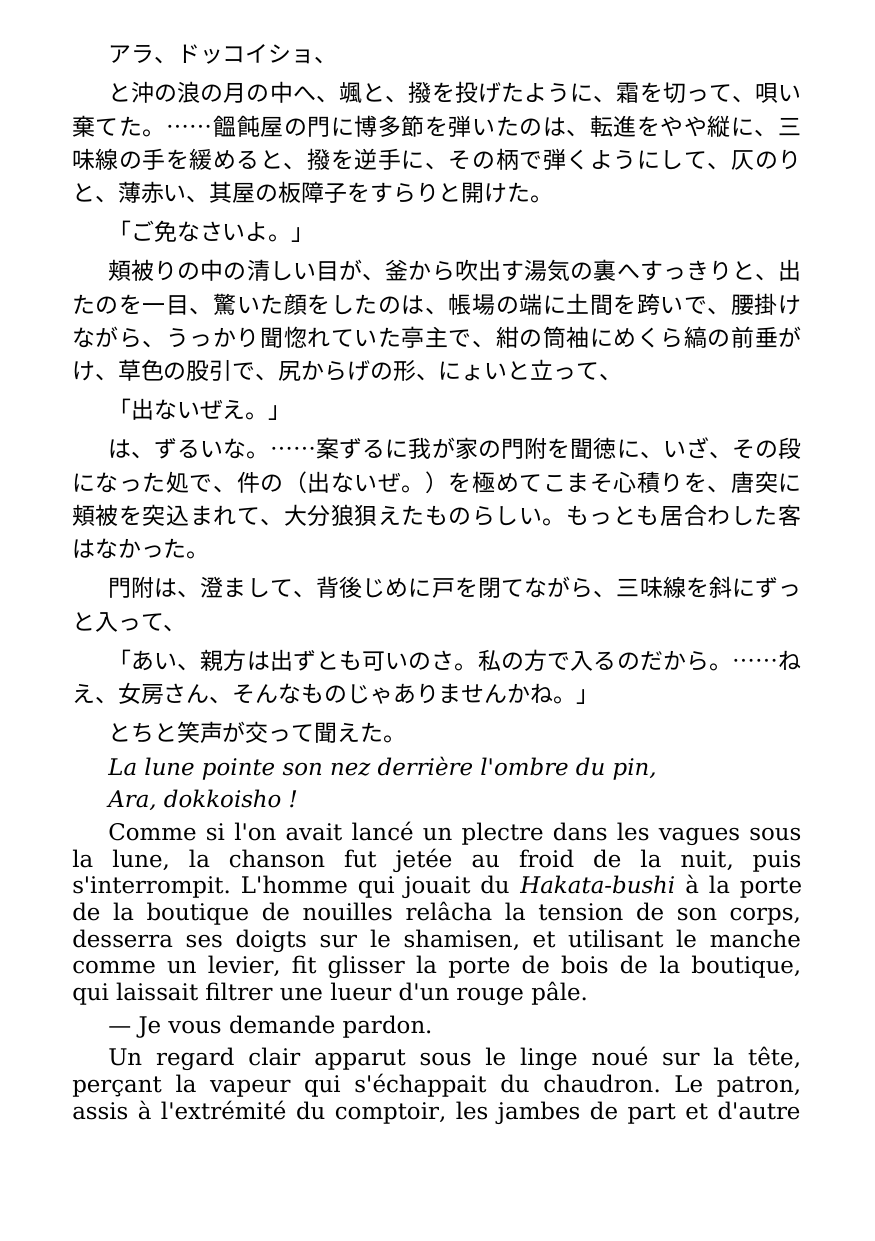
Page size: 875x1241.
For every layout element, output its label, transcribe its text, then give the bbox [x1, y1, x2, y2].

text 門附は、澄まして、背後じめに戸を閉てながら、三味線を斜にずっと入って、 [72, 570, 802, 637]
text Ara, dokkoisho ! [72, 787, 802, 813]
text Comme si l'on avait lancé un plectre dans les vagues sous la lune, la chanson fut jetée au froid de la nuit, puis s'interrompit. L'homme qui jouait du Hakata-bushi à la porte de la boutique de nouilles relâcha la tension de son corps, desserra ses doigts sur le shamisen, et utilisant le manche comme un levier, fit glisser la porte de bois de la boutique, qui laissait filtrer une lueur d'un rouge pâle. [72, 819, 802, 1006]
text La lune pointe son nez derrière l'ombre du pin, [72, 754, 802, 781]
text Un regard clair apparut sous le linge noué sur la tête, perçant la vapeur qui s'échappait du chaudron. Le patron, assis à l'extrémité du comptoir, les jambes de part et d'autre [72, 1044, 802, 1124]
text と沖の浪の月の中へ、颯と、撥を投げたように、霜を切って、唄い棄てた。……饂飩屋の門に博多節を弾いたのは、転進をやや縦に、三味線の手を緩めると、撥を逆手に、その柄で弾くようにして、仄のりと、薄赤い、其屋の板障子をすらりと開けた。 [72, 75, 802, 208]
text 「ご免なさいよ。」 [72, 214, 802, 247]
text 「出ないぜえ。」 [72, 392, 802, 425]
text 頬被りの中の清しい目が、釜から吹出す湯気の裏へすっきりと、出たのを一目、驚いた顔をしたのは、帳場の端に土間を跨いで、腰掛けながら、うっかり聞惚れていた亭主で、紺の筒袖にめくら縞の前垂がけ、草色の股引で、尻からげの形、にょいと立って、 [72, 253, 802, 386]
text アラ、ドッコイショ、 [72, 36, 802, 69]
text 「あい、親方は出ずとも可いのさ。私の方で入るのだから。……ねえ、女房さん、そんなものじゃありませんかね。」 [72, 642, 802, 709]
text は、ずるいな。……案ずるに我が家の門附を聞徳に、いざ、その段になった処で、件の（出ないぜ。）を極めてこまそ心積りを、唐突に頬被を突込まれて、大分狼狽えたものらしい。もっとも居合わした客はなかった。 [72, 431, 802, 564]
text とちと笑声が交って聞えた。 [72, 715, 802, 748]
text — Je vous demande pardon. [72, 1012, 802, 1038]
